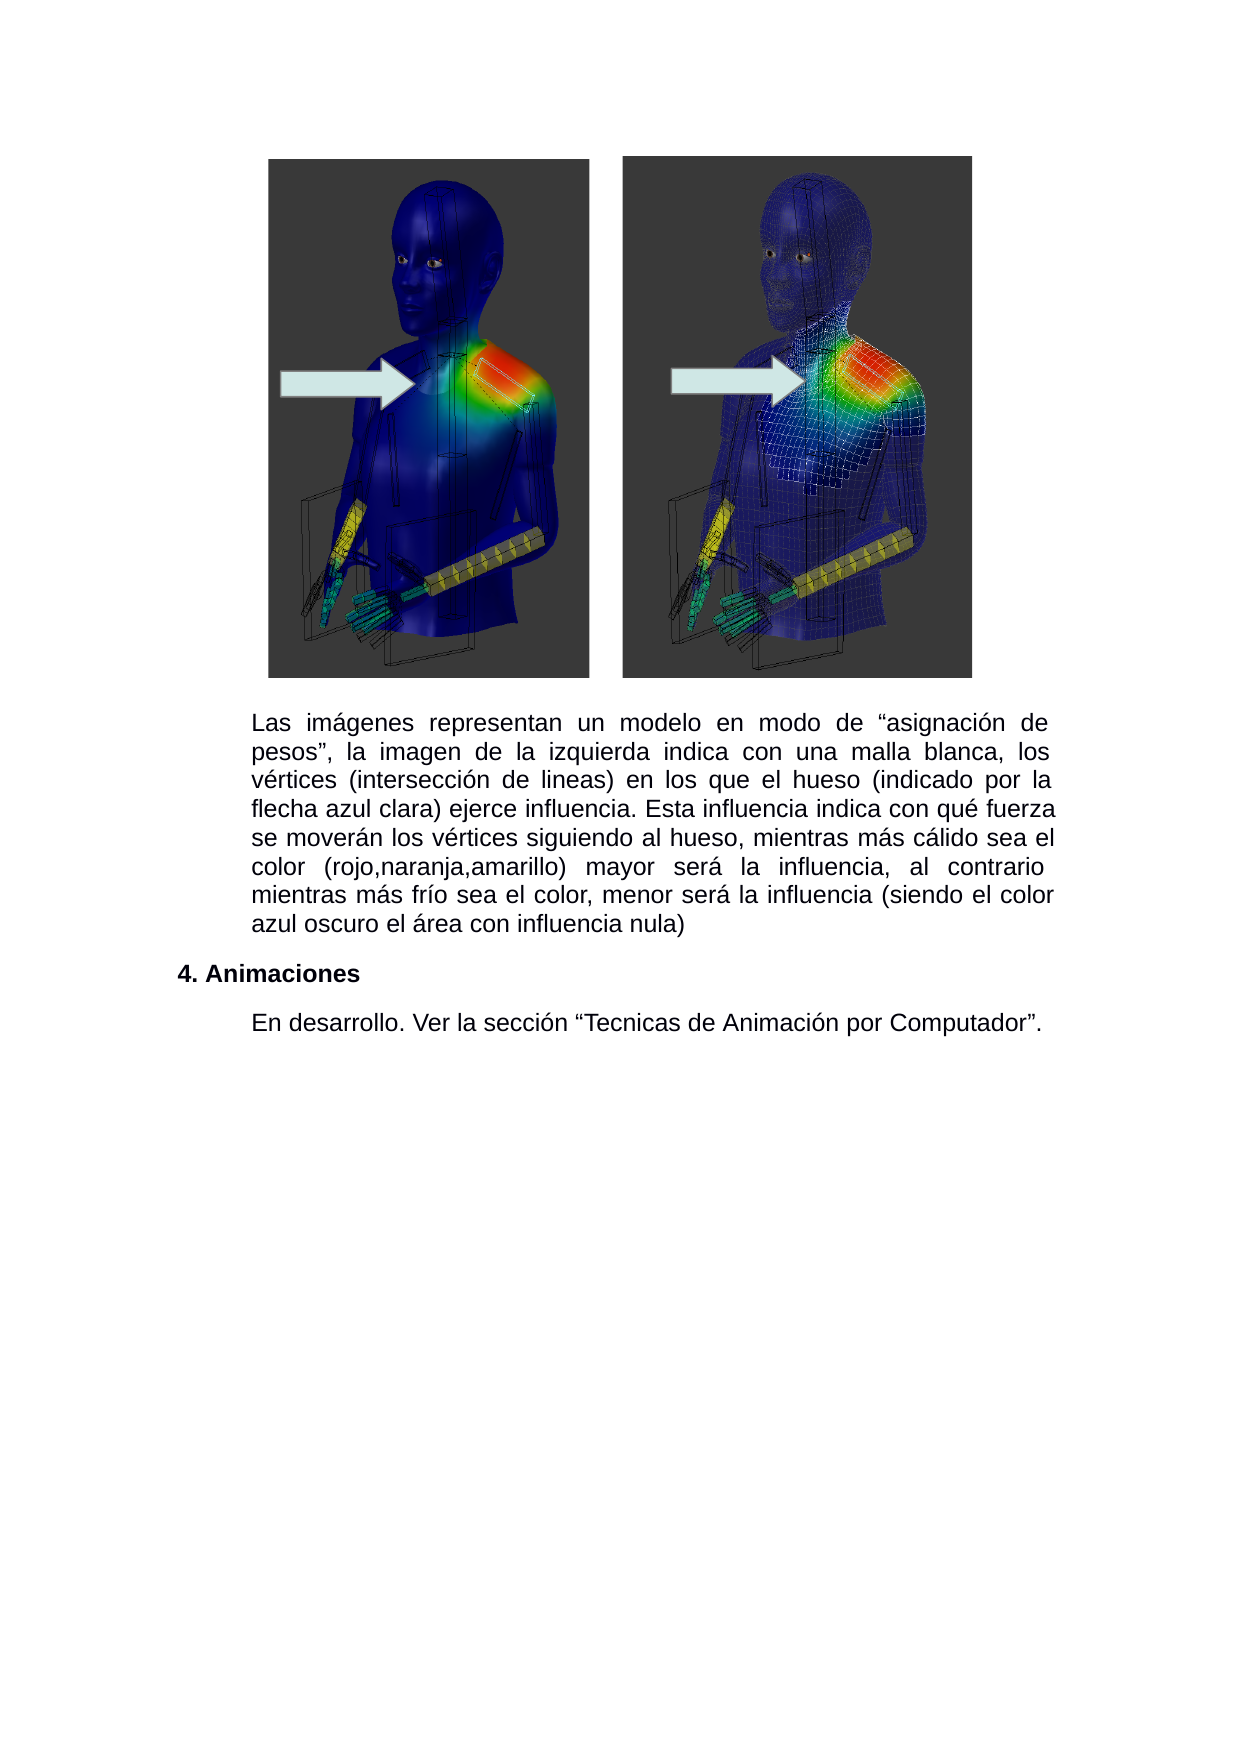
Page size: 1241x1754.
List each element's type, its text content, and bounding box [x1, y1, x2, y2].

picture [622, 156, 973, 678]
text Las imágenes representan un modelo en modo de “asignación de pesos”, la imagen de la izquierda indica con una malla blanca, los vértices (intersección de lineas) en los que el hueso (indicado por la flecha azul clara) ejerce influencia. Esta influencia indica con qué fuerza se moverán los vértices siguiendo al hueso, mientras más cálido sea el color (rojo,naranja,amarillo) mayor será la influencia, al contrario mientras más frío sea el color, menor será la influencia (siendo el color azul oscuro el área con influencia nula) [177, 708, 1063, 938]
text 4. Animaciones [177, 958, 1063, 987]
picture [268, 159, 590, 678]
text En desarrollo. Ver la sección “Tecnicas de Animación por Computador”. [177, 1008, 1063, 1037]
